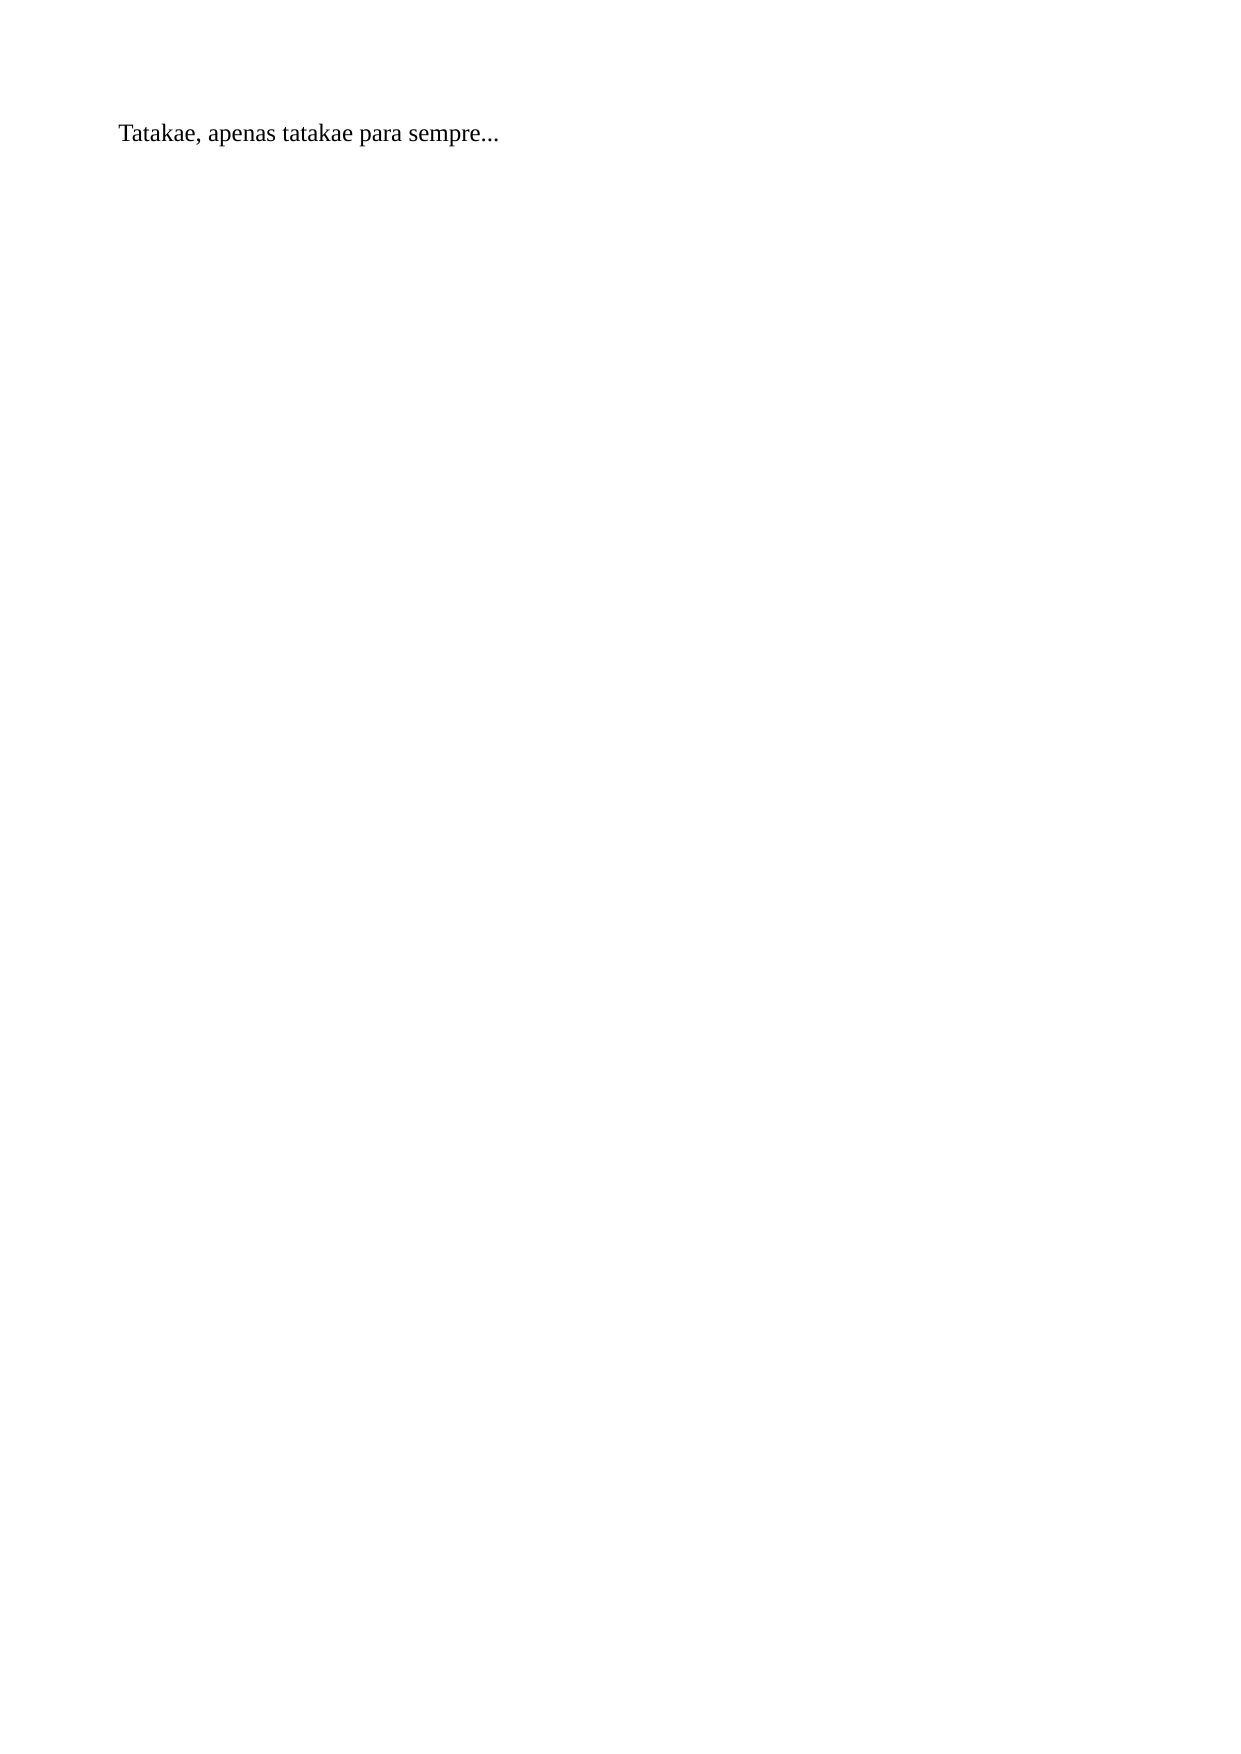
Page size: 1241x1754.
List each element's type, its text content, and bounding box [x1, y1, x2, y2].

text Tatakae, apenas tatakae para sempre... [118, 118, 1122, 147]
